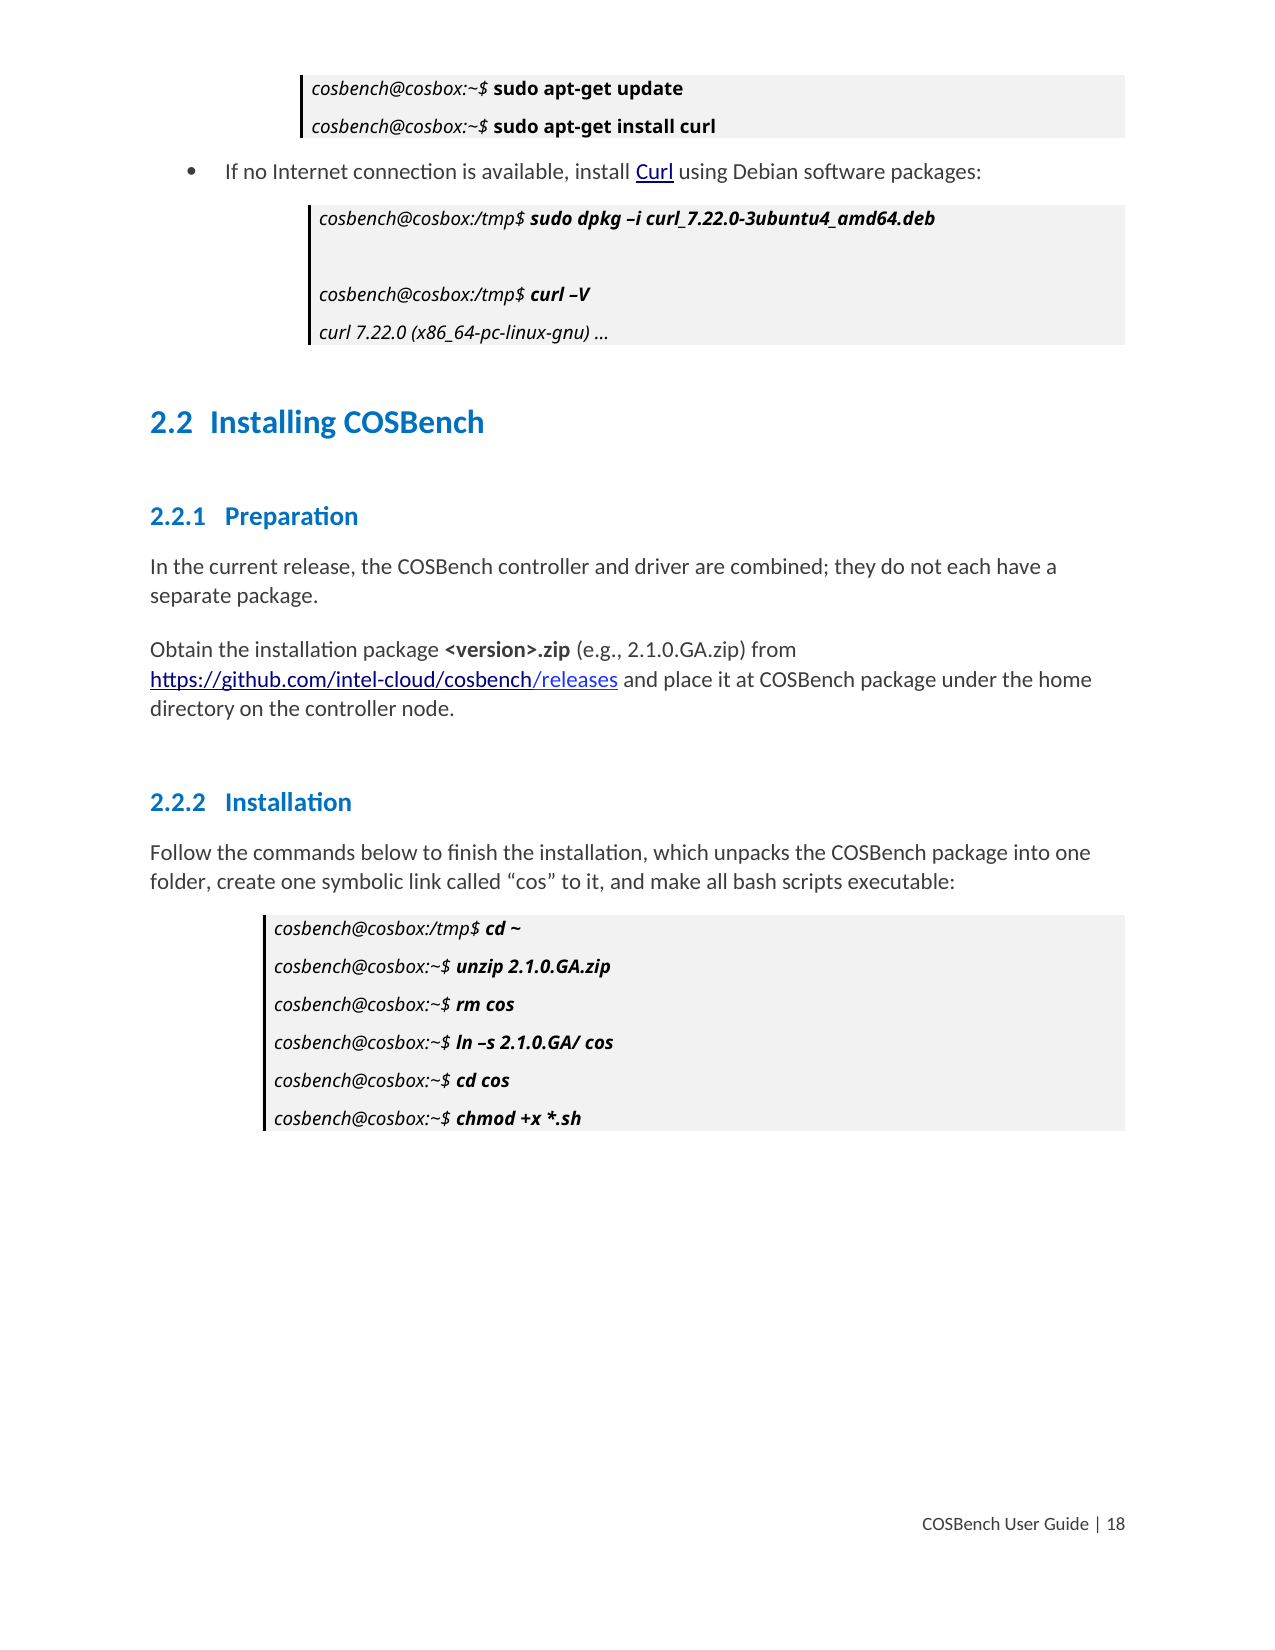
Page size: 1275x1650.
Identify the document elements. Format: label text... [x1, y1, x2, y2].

text In the current release, the COSBench controller and driver are combined; they do not each have a separate package. [150, 552, 1125, 609]
text cosbench@cosbox:/tmp$ curl –V [311, 281, 1125, 307]
text curl 7.22.0 (x86_64-pc-linux-gnu) … [311, 319, 1125, 345]
subtitle Preparation [150, 499, 1125, 532]
text cosbench@cosbox:~$ sudo apt-get install curl [303, 113, 1125, 138]
text cosbench@cosbox:~$ cd cos [266, 1067, 1125, 1093]
subtitle Installing COSBench [150, 401, 1125, 442]
text cosbench@cosbox:~$ sudo apt-get update [303, 75, 1125, 101]
text Obtain the installation package <version>.zip (e.g., 2.1.0.GA.zip) from https://github.com/intel-cloud/cosbench/releases and place it at COSBench package under the home directory on the controller node. [150, 636, 1125, 722]
text cosbench@cosbox:~$ rm cos [266, 991, 1125, 1017]
text cosbench@cosbox:~$ chmod +x *.sh [266, 1105, 1125, 1131]
text cosbench@cosbox:~$ unzip 2.1.0.GA.zip [266, 953, 1125, 979]
text cosbench@cosbox:~$ ln –s 2.1.0.GA/ cos [266, 1029, 1125, 1055]
text cosbench@cosbox:/tmp$ sudo dpkg –i curl_7.22.0-3ubuntu4_amd64.deb [311, 205, 1125, 231]
subtitle Installation [150, 785, 1125, 818]
text Follow the commands below to finish the installation, which unpacks the COSBench package into one folder, create one symbolic link called “cos” to it, and make all bash scripts executable: [150, 838, 1125, 895]
text cosbench@cosbox:/tmp$ cd ~ [266, 915, 1125, 941]
list If no Internet connection is available, install Curl using Debian software packages: [187, 157, 1125, 185]
